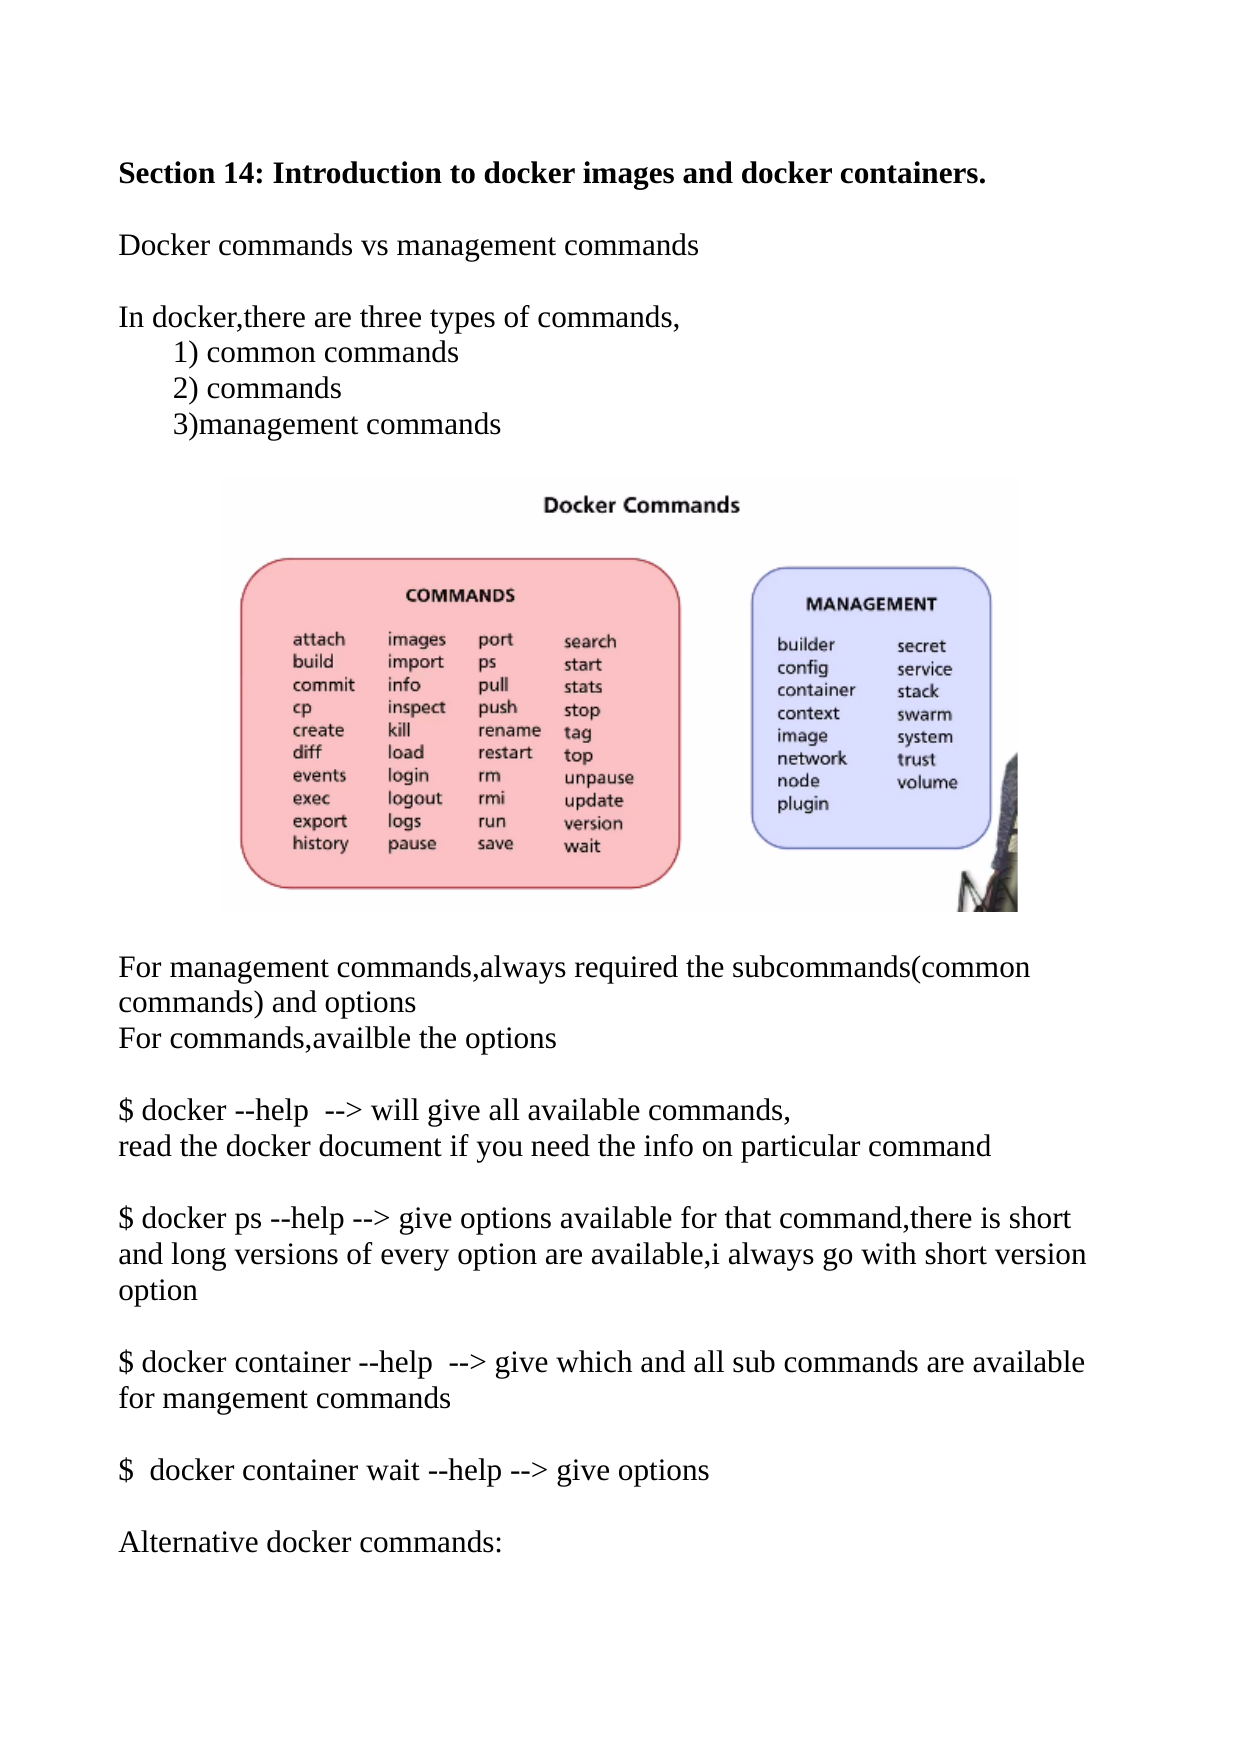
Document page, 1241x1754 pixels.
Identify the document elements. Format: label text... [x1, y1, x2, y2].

text 2) commands [118, 370, 1122, 406]
text For management commands,always required the subcommands(common commands) and options [118, 948, 1122, 1020]
text $ docker container wait --help --> give options [118, 1451, 1122, 1487]
text $ docker container --help --> give which and all sub commands are available for mangement commands [118, 1343, 1122, 1415]
text In docker,there are three types of commands, [118, 298, 1122, 334]
text read the docker document if you need the info on particular command [118, 1127, 1122, 1163]
text Alternative docker commands: [118, 1523, 1122, 1559]
text For commands,availble the options [118, 1020, 1122, 1056]
text $ docker ps --help --> give options available for that command,there is short and long versions of every option are available,i always go with short version option [118, 1199, 1122, 1307]
text 1) common commands [118, 334, 1122, 370]
text Section 14: Introduction to docker images and docker containers. [118, 154, 1122, 190]
text Docker commands vs management commands [118, 226, 1122, 262]
text 3)management commands [118, 406, 1122, 442]
picture [222, 477, 1018, 912]
text $ docker --help --> will give all available commands, [118, 1092, 1122, 1127]
